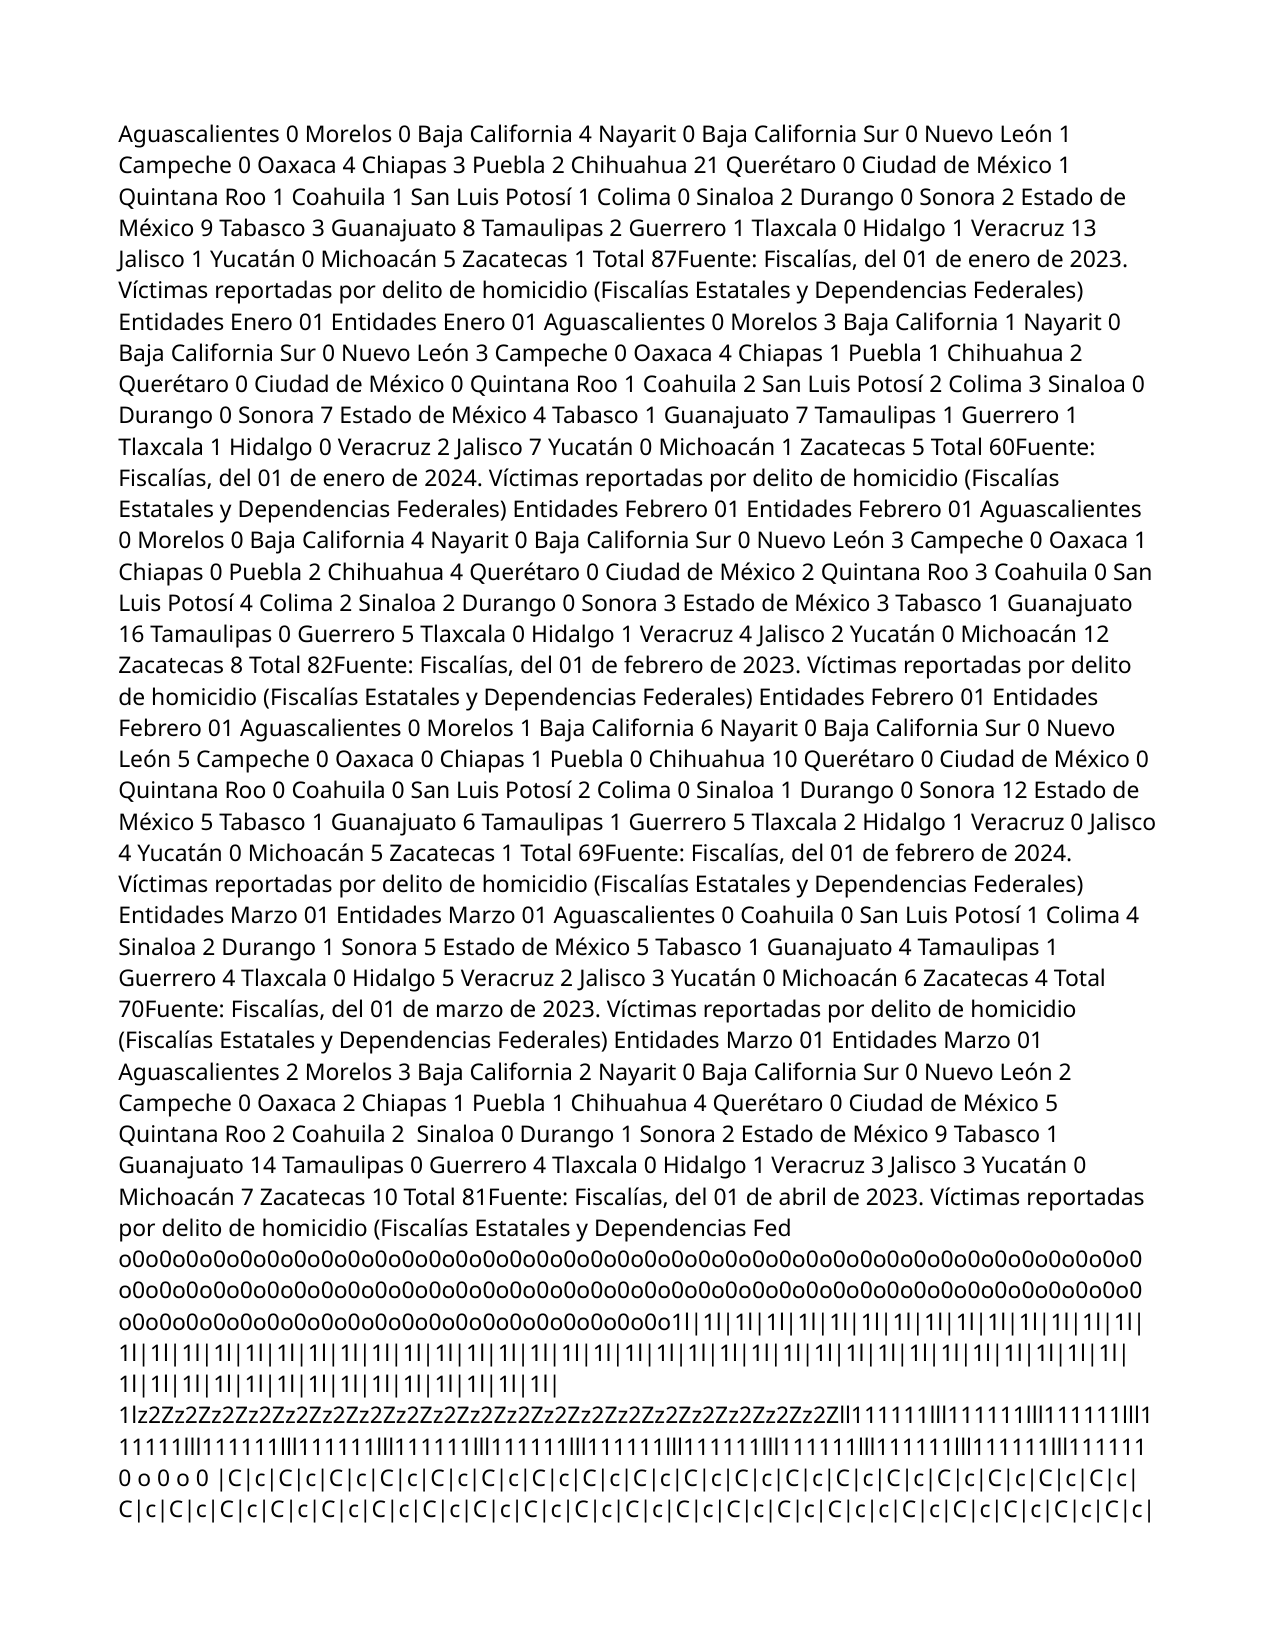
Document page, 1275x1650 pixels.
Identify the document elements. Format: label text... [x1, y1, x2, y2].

text Aguascalientes 0 Morelos 0 Baja California 4 Nayarit 0 Baja California Sur 0 Nuevo León 1 Campeche 0 Oaxaca 4 Chiapas 3 Puebla 2 Chihuahua 21 Querétaro 0 Ciudad de México 1 Quintana Roo 1 Coahuila 1 San Luis Potosí 1 Colima 0 Sinaloa 2 Durango 0 Sonora 2 Estado de México 9 Tabasco 3 Guanajuato 8 Tamaulipas 2 Guerrero 1 Tlaxcala 0 Hidalgo 1 Veracruz 13 Jalisco 1 Yucatán 0 Michoacán 5 Zacatecas 1 Total 87Fuente: Fiscalías, del 01 de enero de 2023. Víctimas reportadas por delito de homicidio (Fiscalías Estatales y Dependencias Federales) Entidades Enero 01 Entidades Enero 01 Aguascalientes 0 Morelos 3 Baja California 1 Nayarit 0 Baja California Sur 0 Nuevo León 3 Campeche 0 Oaxaca 4 Chiapas 1 Puebla 1 Chihuahua 2 Querétaro 0 Ciudad de México 0 Quintana Roo 1 Coahuila 2 San Luis Potosí 2 Colima 3 Sinaloa 0 Durango 0 Sonora 7 Estado de México 4 Tabasco 1 Guanajuato 7 Tamaulipas 1 Guerrero 1 Tlaxcala 1 Hidalgo 0 Veracruz 2 Jalisco 7 Yucatán 0 Michoacán 1 Zacatecas 5 Total 60Fuente: Fiscalías, del 01 de enero de 2024. Víctimas reportadas por delito de homicidio (Fiscalías Estatales y Dependencias Federales) Entidades Febrero 01 Entidades Febrero 01 Aguascalientes 0 Morelos 0 Baja California 4 Nayarit 0 Baja California Sur 0 Nuevo León 3 Campeche 0 Oaxaca 1 Chiapas 0 Puebla 2 Chihuahua 4 Querétaro 0 Ciudad de México 2 Quintana Roo 3 Coahuila 0 San Luis Potosí 4 Colima 2 Sinaloa 2 Durango 0 Sonora 3 Estado de México 3 Tabasco 1 Guanajuato 16 Tamaulipas 0 Guerrero 5 Tlaxcala 0 Hidalgo 1 Veracruz 4 Jalisco 2 Yucatán 0 Michoacán 12 Zacatecas 8 Total 82Fuente: Fiscalías, del 01 de febrero de 2023. Víctimas reportadas por delito de homicidio (Fiscalías Estatales y Dependencias Federales) Entidades Febrero 01 Entidades Febrero 01 Aguascalientes 0 Morelos 1 Baja California 6 Nayarit 0 Baja California Sur 0 Nuevo León 5 Campeche 0 Oaxaca 0 Chiapas 1 Puebla 0 Chihuahua 10 Querétaro 0 Ciudad de México 0 Quintana Roo 0 Coahuila 0 San Luis Potosí 2 Colima 0 Sinaloa 1 Durango 0 Sonora 12 Estado de México 5 Tabasco 1 Guanajuato 6 Tamaulipas 1 Guerrero 5 Tlaxcala 2 Hidalgo 1 Veracruz 0 Jalisco 4 Yucatán 0 Michoacán 5 Zacatecas 1 Total 69Fuente: Fiscalías, del 01 de febrero de 2024. Víctimas reportadas por delito de homicidio (Fiscalías Estatales y Dependencias Federales) Entidades Marzo 01 Entidades Marzo 01 Aguascalientes 0 Coahuila 0 San Luis Potosí 1 Colima 4 Sinaloa 2 Durango 1 Sonora 5 Estado de México 5 Tabasco 1 Guanajuato 4 Tamaulipas 1 Guerrero 4 Tlaxcala 0 Hidalgo 5 Veracruz 2 Jalisco 3 Yucatán 0 Michoacán 6 Zacatecas 4 Total 70Fuente: Fiscalías, del 01 de marzo de 2023. Víctimas reportadas por delito de homicidio (Fiscalías Estatales y Dependencias Federales) Entidades Marzo 01 Entidades Marzo 01 Aguascalientes 2 Morelos 3 Baja California 2 Nayarit 0 Baja California Sur 0 Nuevo León 2 Campeche 0 Oaxaca 2 Chiapas 1 Puebla 1 Chihuahua 4 Querétaro 0 Ciudad de México 5 Quintana Roo 2 Coahuila 2 Sinaloa 0 Durango 1 Sonora 2 Estado de México 9 Tabasco 1 Guanajuato 14 Tamaulipas 0 Guerrero 4 Tlaxcala 0 Hidalgo 1 Veracruz 3 Jalisco 3 Yucatán 0 Michoacán 7 Zacatecas 10 Total 81Fuente: Fiscalías, del 01 de abril de 2023. Víctimas reportadas por delito de homicidio (Fiscalías Estatales y Dependencias Fed o0o0o0o0o0o0o0o0o0o0o0o0o0o0o0o0o0o0o0o0o0o0o0o0o0o0o0o0o0o0o0o0o0o0o0o0o0o0o0o0o0o0o0o0o0o0o0o0o0o0o0o0o0o0o0o0o0o0o0o0o0o0o0o0o0o0o0o0o0o0o0o0o0o0o0o0o0o0o0o0o0o0o0o0o0o0o0o0o0o0o0o0o0o0o0o0o1l|1l|1l|1l|1l|1l|1l|1l|1l|1l|1l|1l|1l|1l|1l|1l|1l|1l|1l|1l|1l|1l|1l|1l|1l|1l|1l|1l|1l|1l|1l|1l|1l|1l|1l|1l|1l|1l|1l|1l|1l|1l|1l|1l|1l|1l|1l|1l|1l|1l|1l|1l|1l|1l|1l|1l|1l|1l|1l|1l|1l|1lz2Zz2Zz2Zz2Zz2Zz2Zz2Zz2Zz2Zz2Zz2Zz2Zz2Zz2Zz2Zz2Zz2Zz2Zz2Zll111111lll111111lll111111lll111111lll111111lll111111lll111111lll111111lll111111lll111111lll111111lll111111lll111111lll111111 0 o 0 o 0 |C|c|C|c|C|c|C|c|C|c|C|c|C|c|C|c|C|c|C|c|C|c|C|c|C|c|C|c|C|c|C|c|C|c|C|c|C|c|C|c|C|c|C|c|C|c|C|c|C|c|C|c|C|c|C|c|C|c|C|c|C|c|C|c|C|c|c|C|c|C|c|C|c|C|c|C|c| [118, 118, 1157, 1524]
